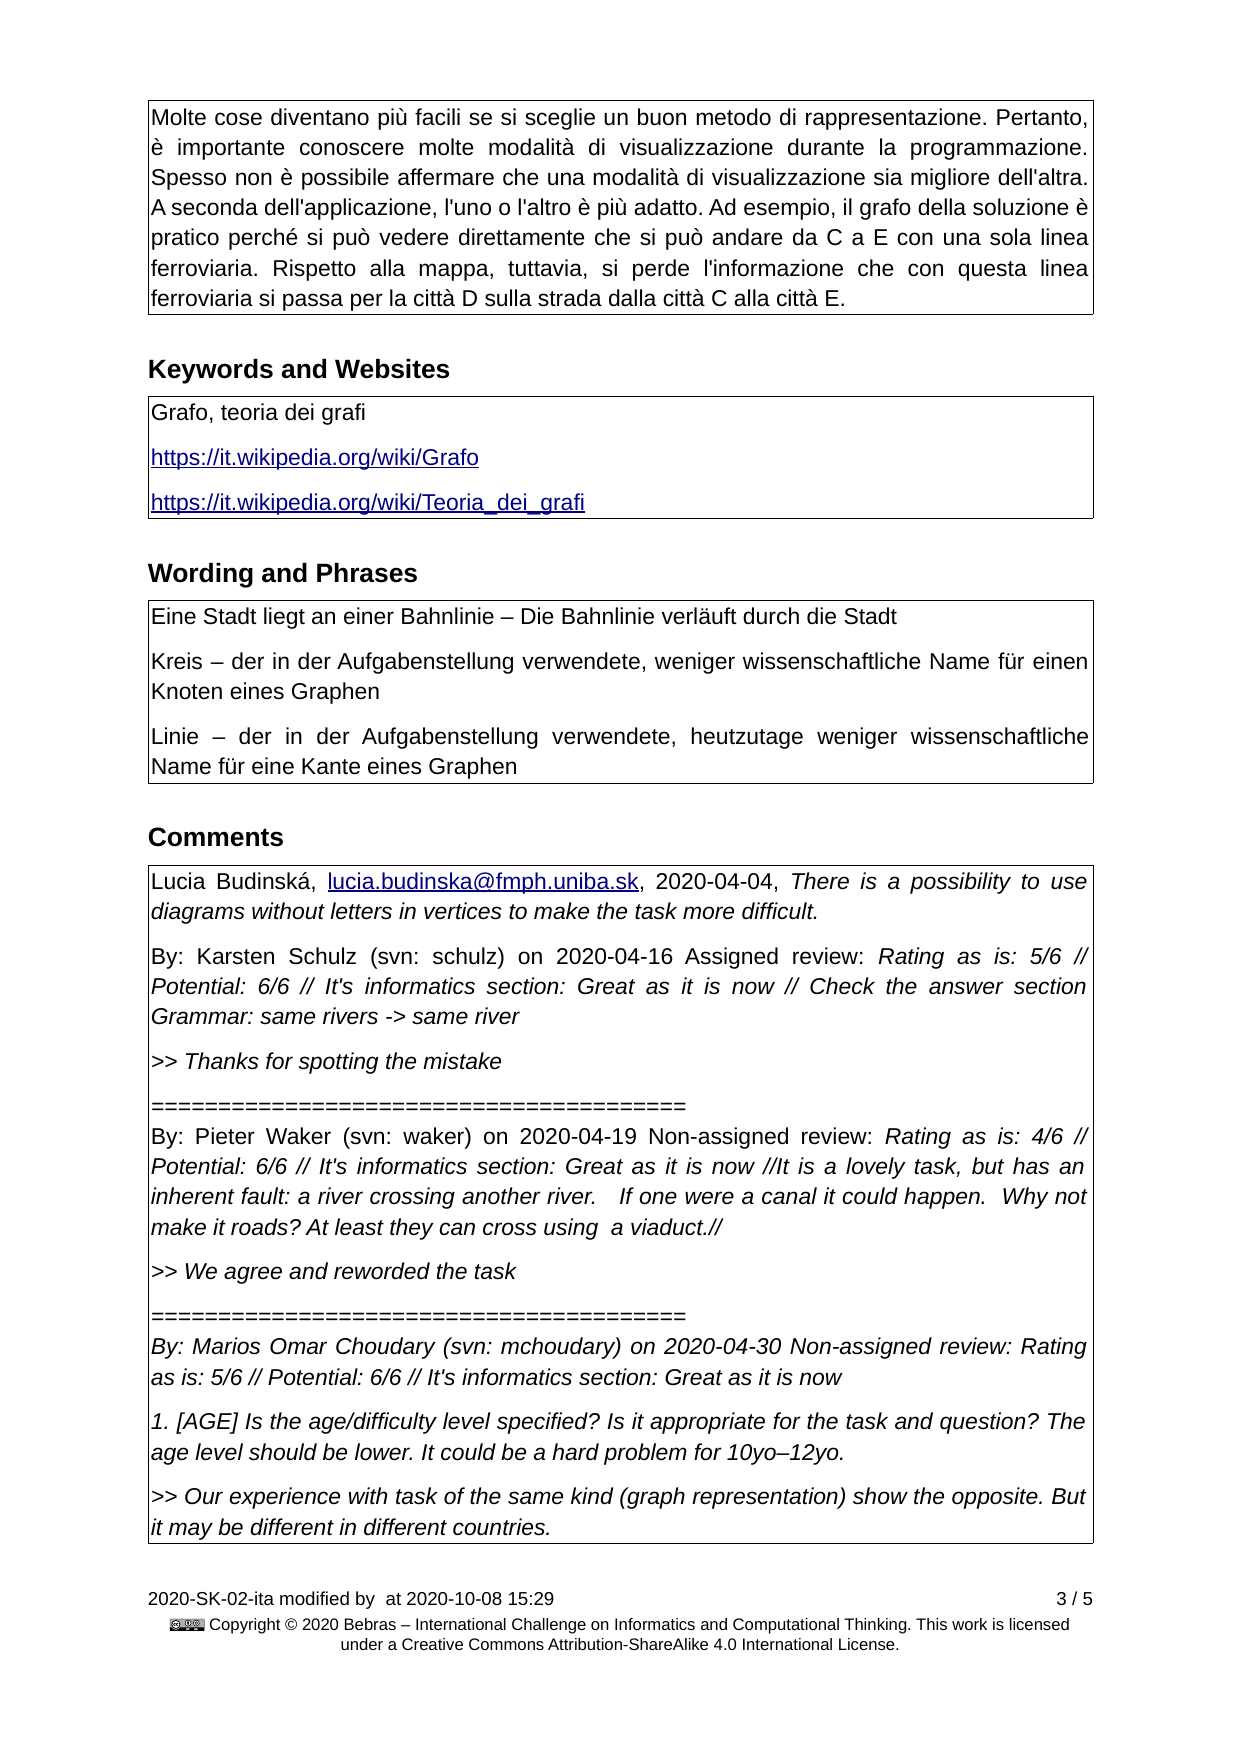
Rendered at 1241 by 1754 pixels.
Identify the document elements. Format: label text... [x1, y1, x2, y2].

text https://it.wikipedia.org/wiki/Grafo [149, 441, 1093, 470]
text Molte cose diventano più facili se si sceglie un buon metodo di rappresentazione. Pertanto, è importante conoscere molte modalità di visualizzazione durante la programmazione. Spesso non è possibile affermare che una modalità di visualizzazione sia migliore dell'altra. A seconda dell'applicazione, l'uno o l'altro è più adatto. Ad esempio, il grafo della soluzione è pratico perché si può vedere direttamente che si può andare da C a E con una sola linea ferroviaria. Rispetto alla mappa, tuttavia, si perde l'informazione che con questa linea ferroviaria si passa per la città D sulla strada dalla città C alla città E. [149, 101, 1093, 314]
subtitle Comments [148, 822, 1093, 852]
text 1. [AGE] Is the age/difficulty level specified? Is it appropriate for the task and question? The age level should be lower. It could be a hard problem for 10yo–12yo. [149, 1405, 1093, 1465]
text ======================================== By: Pieter Waker (svn: waker) on 2020-04-19 Non-assigned review: Rating as is: 4/6 // Potential: 6/6 // It's informatics section: Great as it is now //It is a lovely task, but has an inherent fault: a river crossing another river. If one were a canal it could happen. Why not make it roads? At least they can cross using a viaduct.// [149, 1090, 1093, 1240]
text >> We agree and reworded the task [149, 1255, 1093, 1285]
text Kreis – der in der Aufgabenstellung verwendete, weniger wissenschaftliche Name für einen Knoten eines Graphen [149, 645, 1093, 704]
text >> Our experience with task of the same kind (graph representation) show the opposite. But it may be different in different countries. [149, 1480, 1093, 1543]
text Eine Stadt liegt an einer Bahnlinie – Die Bahnlinie verläuft durch die Stadt [149, 601, 1093, 629]
text Linie – der in der Aufgabenstellung verwendete, heutzutage weniger wissenschaftliche Name für eine Kante eines Graphen [149, 720, 1093, 783]
text >> Thanks for spotting the mistake [149, 1045, 1093, 1074]
text By: Karsten Schulz (svn: schulz) on 2020-04-16 Assigned review: Rating as is: 5/6 // Potential: 6/6 // It's informatics section: Great as it is now // Check the answer section Grammar: same rivers -> same river [149, 940, 1093, 1029]
subtitle Wording and Phrases [148, 557, 1093, 588]
text Lucia Budinská, lucia.budinska@fmph.uniba.sk, 2020-04-04, There is a possibility to use diagrams without letters in vertices to make the task more difficult. [149, 866, 1093, 924]
text https://it.wikipedia.org/wiki/Teoria_dei_grafi [149, 486, 1093, 518]
text ======================================== By: Marios Omar Choudary (svn: mchoudary) on 2020-04-30 Non-assigned review: Rating as is: 5/6 // Potential: 6/6 // It's informatics section: Great as it is now [149, 1300, 1093, 1390]
subtitle Keywords and Websites [148, 353, 1093, 384]
text Grafo, teoria dei grafi [149, 397, 1093, 426]
